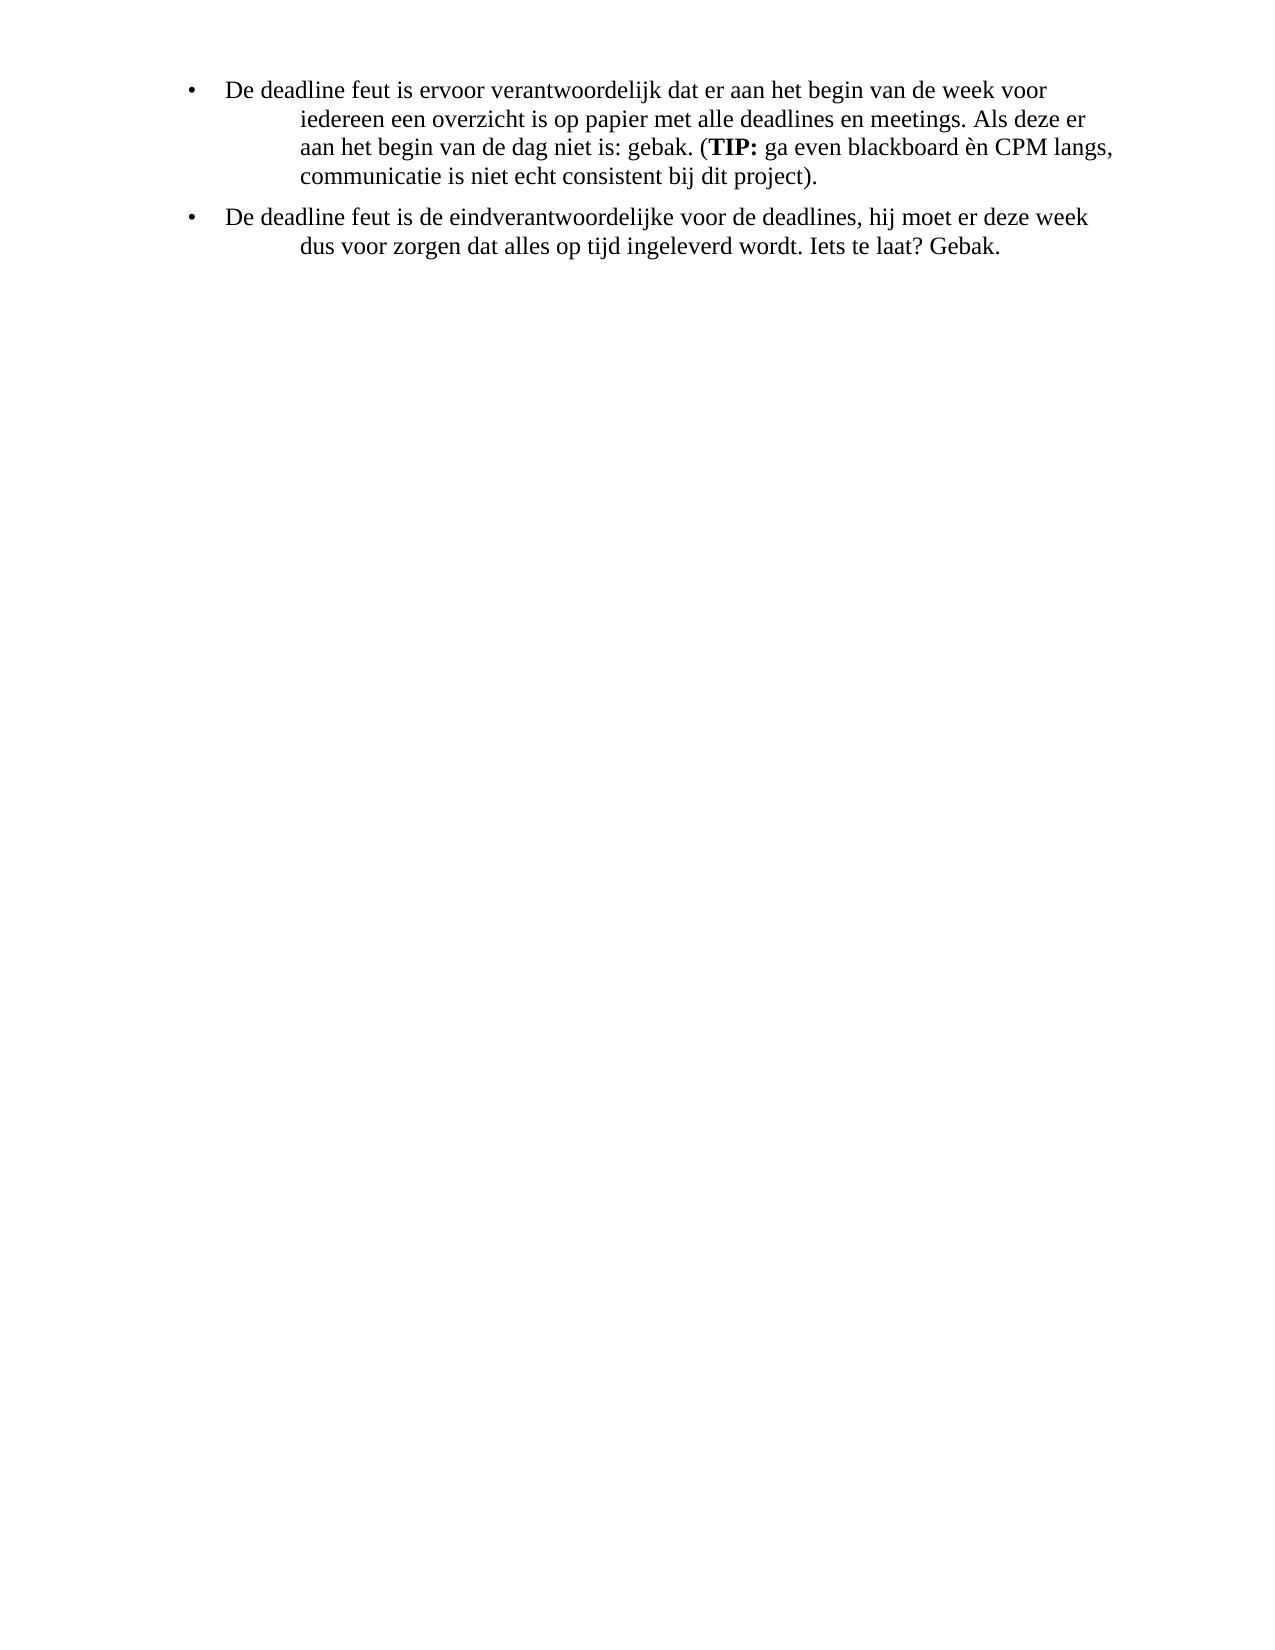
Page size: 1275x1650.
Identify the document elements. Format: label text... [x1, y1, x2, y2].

list De deadline feut is ervoor verantwoordelijk dat er aan het begin van de week voor iedereen een overzicht is op papier met alle deadlines en meetings. Als deze er aan het begin van de dag niet is: gebak. (TIP: ga even blackboard èn CPM langs, communicatie is niet echt consistent bij dit project). [187, 75, 1125, 190]
list De deadline feut is de eindverantwoordelijke voor de deadlines, hij moet er deze week dus voor zorgen dat alles op tijd ingeleverd wordt. Iets te laat? Gebak. [187, 202, 1125, 260]
